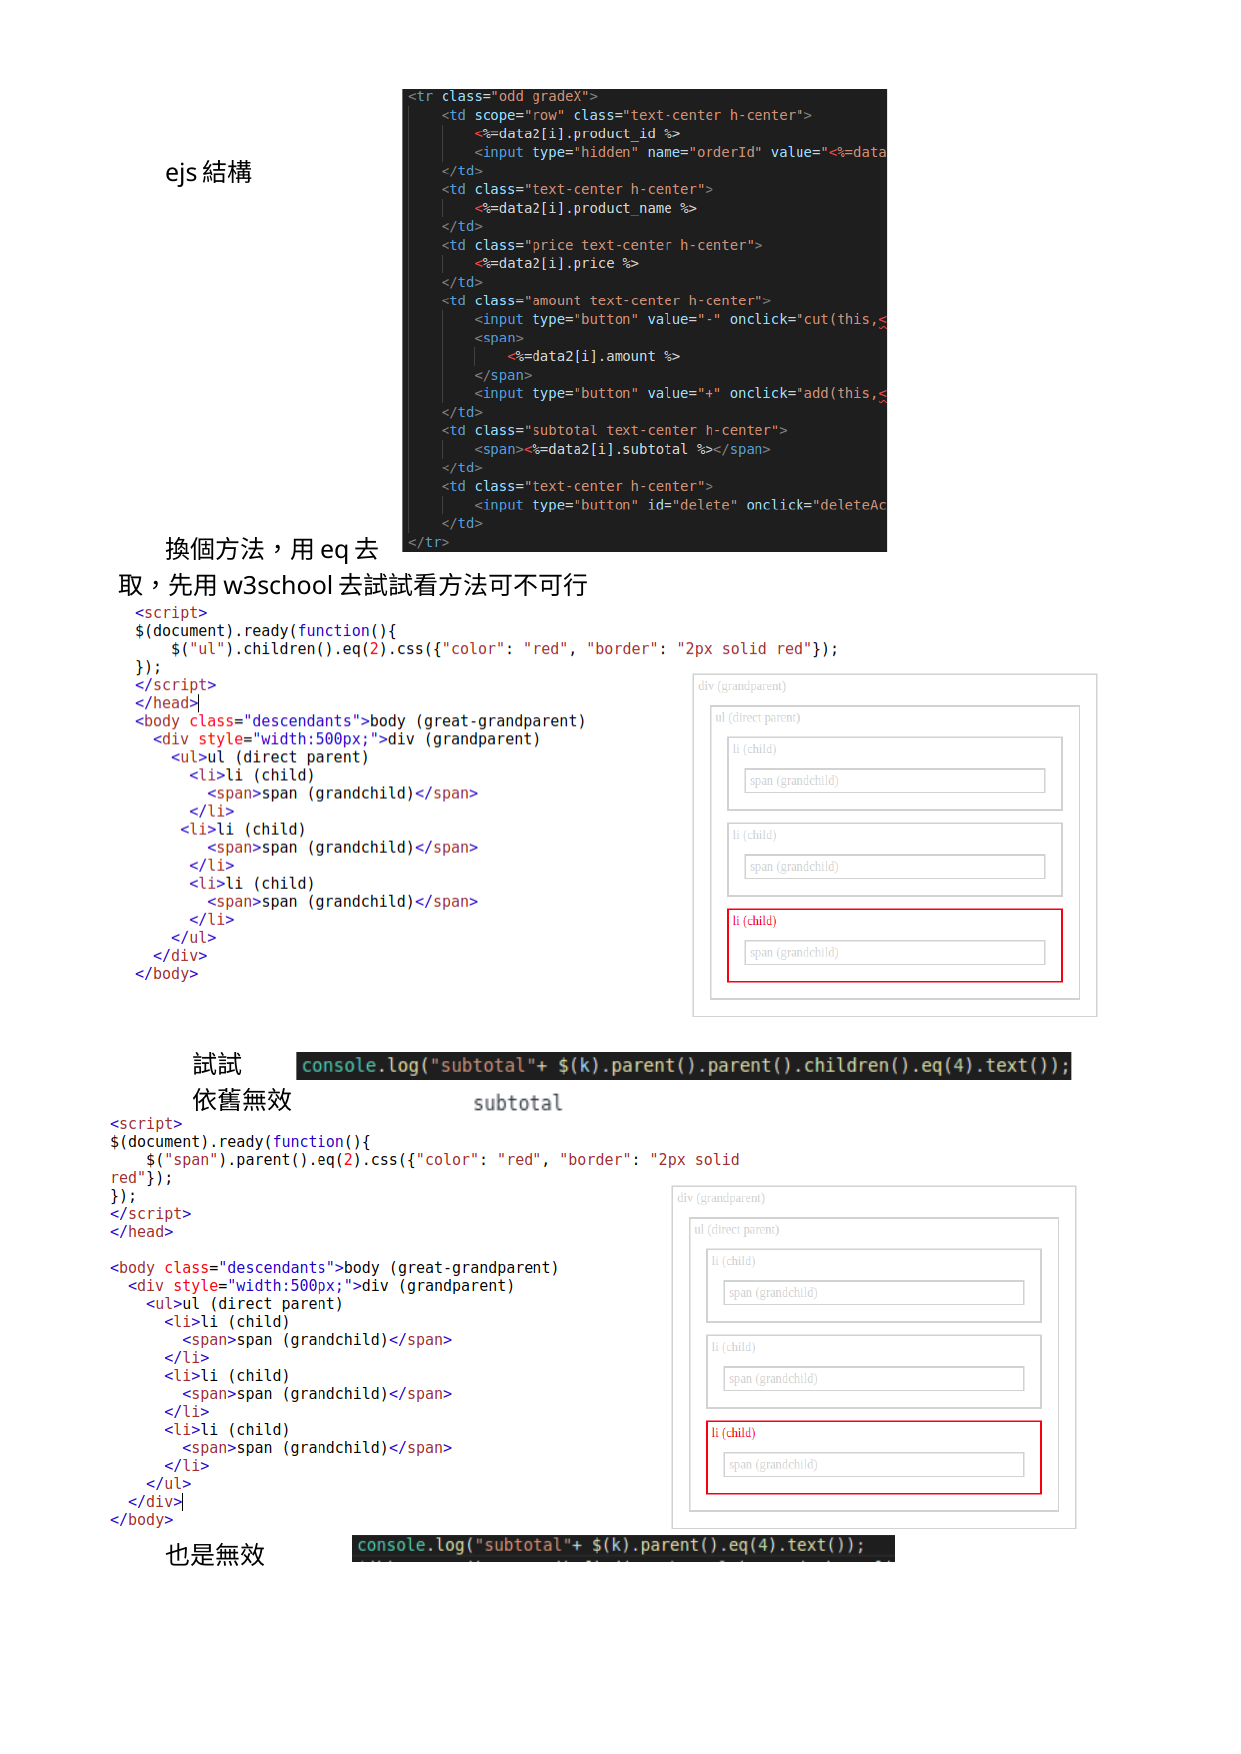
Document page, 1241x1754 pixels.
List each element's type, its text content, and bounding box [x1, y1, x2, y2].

picture [296, 1052, 1072, 1080]
text 也是無效 [118, 1151, 1122, 1572]
picture [467, 1089, 796, 1114]
text 依舊無效 [118, 1081, 1122, 1117]
text 換個方法，用eq去取，先用w3school去試試看方法可不可行 [118, 529, 1122, 602]
picture [106, 1116, 1088, 1562]
text ejs結構 [118, 152, 402, 188]
text 試試 [118, 1044, 1122, 1081]
text [888, 152, 1122, 188]
picture [402, 89, 888, 552]
picture [130, 606, 1109, 1024]
